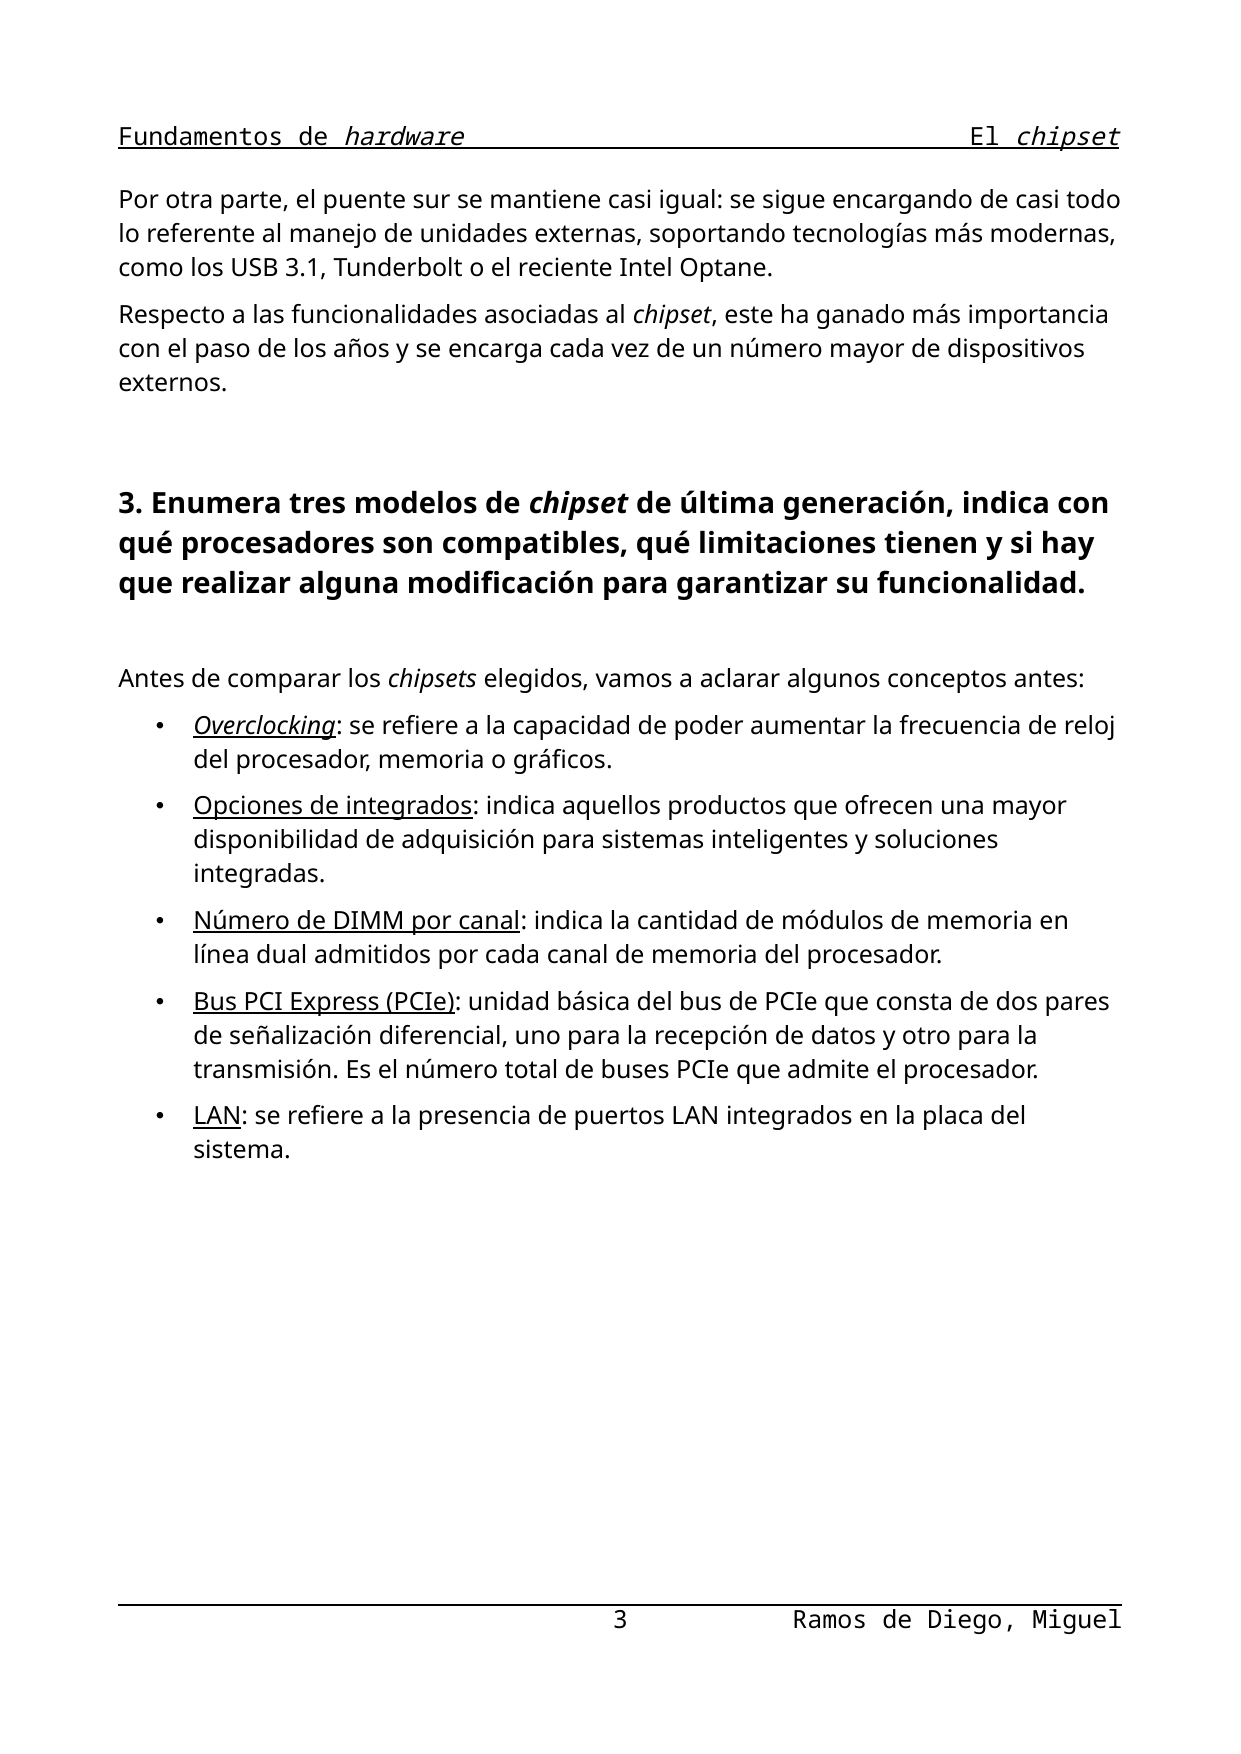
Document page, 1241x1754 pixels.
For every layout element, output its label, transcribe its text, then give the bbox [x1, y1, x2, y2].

list Opciones de integrados: indica aquellos productos que ofrecen una mayor disponibilidad de adquisición para sistemas inteligentes y soluciones integradas. [156, 788, 1122, 890]
subtitle 3. Enumera tres modelos de chipset de última generación, indica con qué procesadores son compatibles, qué limitaciones tienen y si hay que realizar alguna modificación para garantizar su funcionalidad. [118, 483, 1122, 602]
list Número de DIMM por canal: indica la cantidad de módulos de memoria en línea dual admitidos por cada canal de memoria del procesador. [156, 903, 1122, 971]
text Por otra parte, el puente sur se mantiene casi igual: se sigue encargando de casi todo lo referente al manejo de unidades externas, soportando tecnologías más modernas, como los USB 3.1, Tunderbolt o el reciente Intel Optane. [118, 182, 1122, 284]
list LAN: se refiere a la presencia de puertos LAN integrados en la placa del sistema. [156, 1098, 1122, 1166]
text Respecto a las funcionalidades asociadas al chipset, este ha ganado más importancia con el paso de los años y se encarga cada vez de un número mayor de dispositivos externos. [118, 296, 1122, 398]
list Bus PCI Express (PCIe): unidad básica del bus de PCIe que consta de dos pares de señalización diferencial, uno para la recepción de datos y otro para la transmisión. Es el número total de buses PCIe que admite el procesador. [156, 983, 1122, 1085]
list Overclocking: se refiere a la capacidad de poder aumentar la frecuencia de reloj del procesador, memoria o gráficos. [156, 707, 1122, 775]
text Antes de comparar los chipsets elegidos, vamos a aclarar algunos conceptos antes: [118, 661, 1122, 695]
